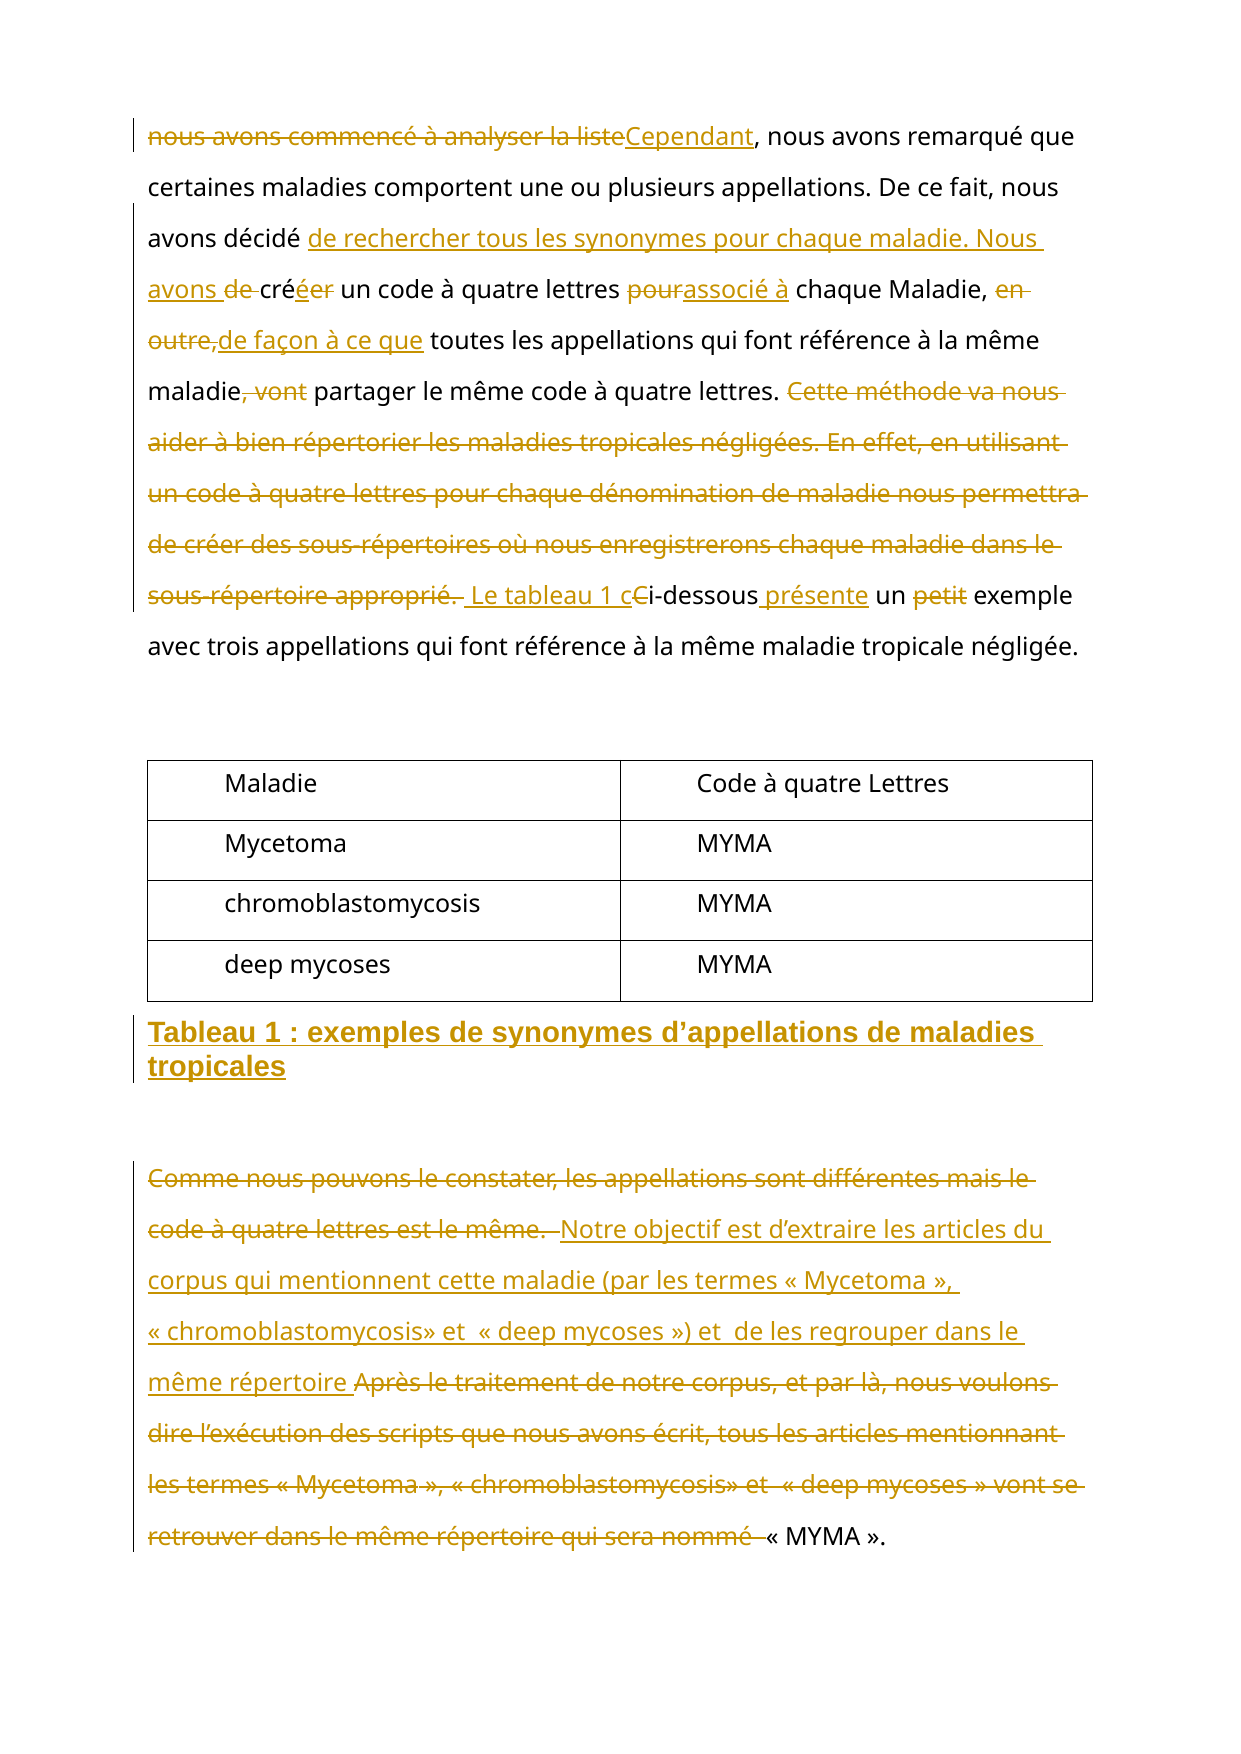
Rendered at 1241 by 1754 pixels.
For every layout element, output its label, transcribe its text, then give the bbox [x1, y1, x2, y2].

table_header Maladie [148, 761, 620, 820]
table_cell deep mycoses [148, 941, 620, 1001]
table_cell MYMA [621, 881, 1092, 940]
text Avant de traiter le corpus, nous avons besoin de connaitre les différentes appellations des Maladies Tropicales Négligées. Le site web de World Health Organization propose une liste avec les dénominations des Maladies Tropicales Négligées. Cependant, nous avons remarqué que certaines maladies comportent une ou plusieurs appellations. De ce fait, nous avons décidé de rechercher tous les synonymes pour chaque maladie. Nous avons créé un code à quatre lettres associé à chaque Maladie, de façon à ce que toutes les appellations qui font référence à la même maladie partager le même code à quatre lettres. Le tableau 1 ci-dessous présente un exemple avec trois appellations qui font référence à la même maladie tropicale négligée. [147, 118, 1092, 663]
table_cell Mycetoma [148, 821, 620, 880]
table_cell MYMA [621, 821, 1092, 880]
text Notre objectif est d’extraire les articles du corpus qui mentionnent cette maladie (par les termes « Mycetoma », « chromoblastomycosis» et « deep mycoses ») et de les regrouper dans le même répertoire « MYMA ». [147, 1161, 1092, 1552]
table_cell MYMA [621, 941, 1092, 1001]
table_cell chromoblastomycosis [148, 881, 620, 940]
subtitle Tableau 1 : exemples de synonymes d’appellations de maladies tropicales [147, 1015, 1092, 1083]
table_header Code à quatre Lettres [621, 761, 1092, 820]
